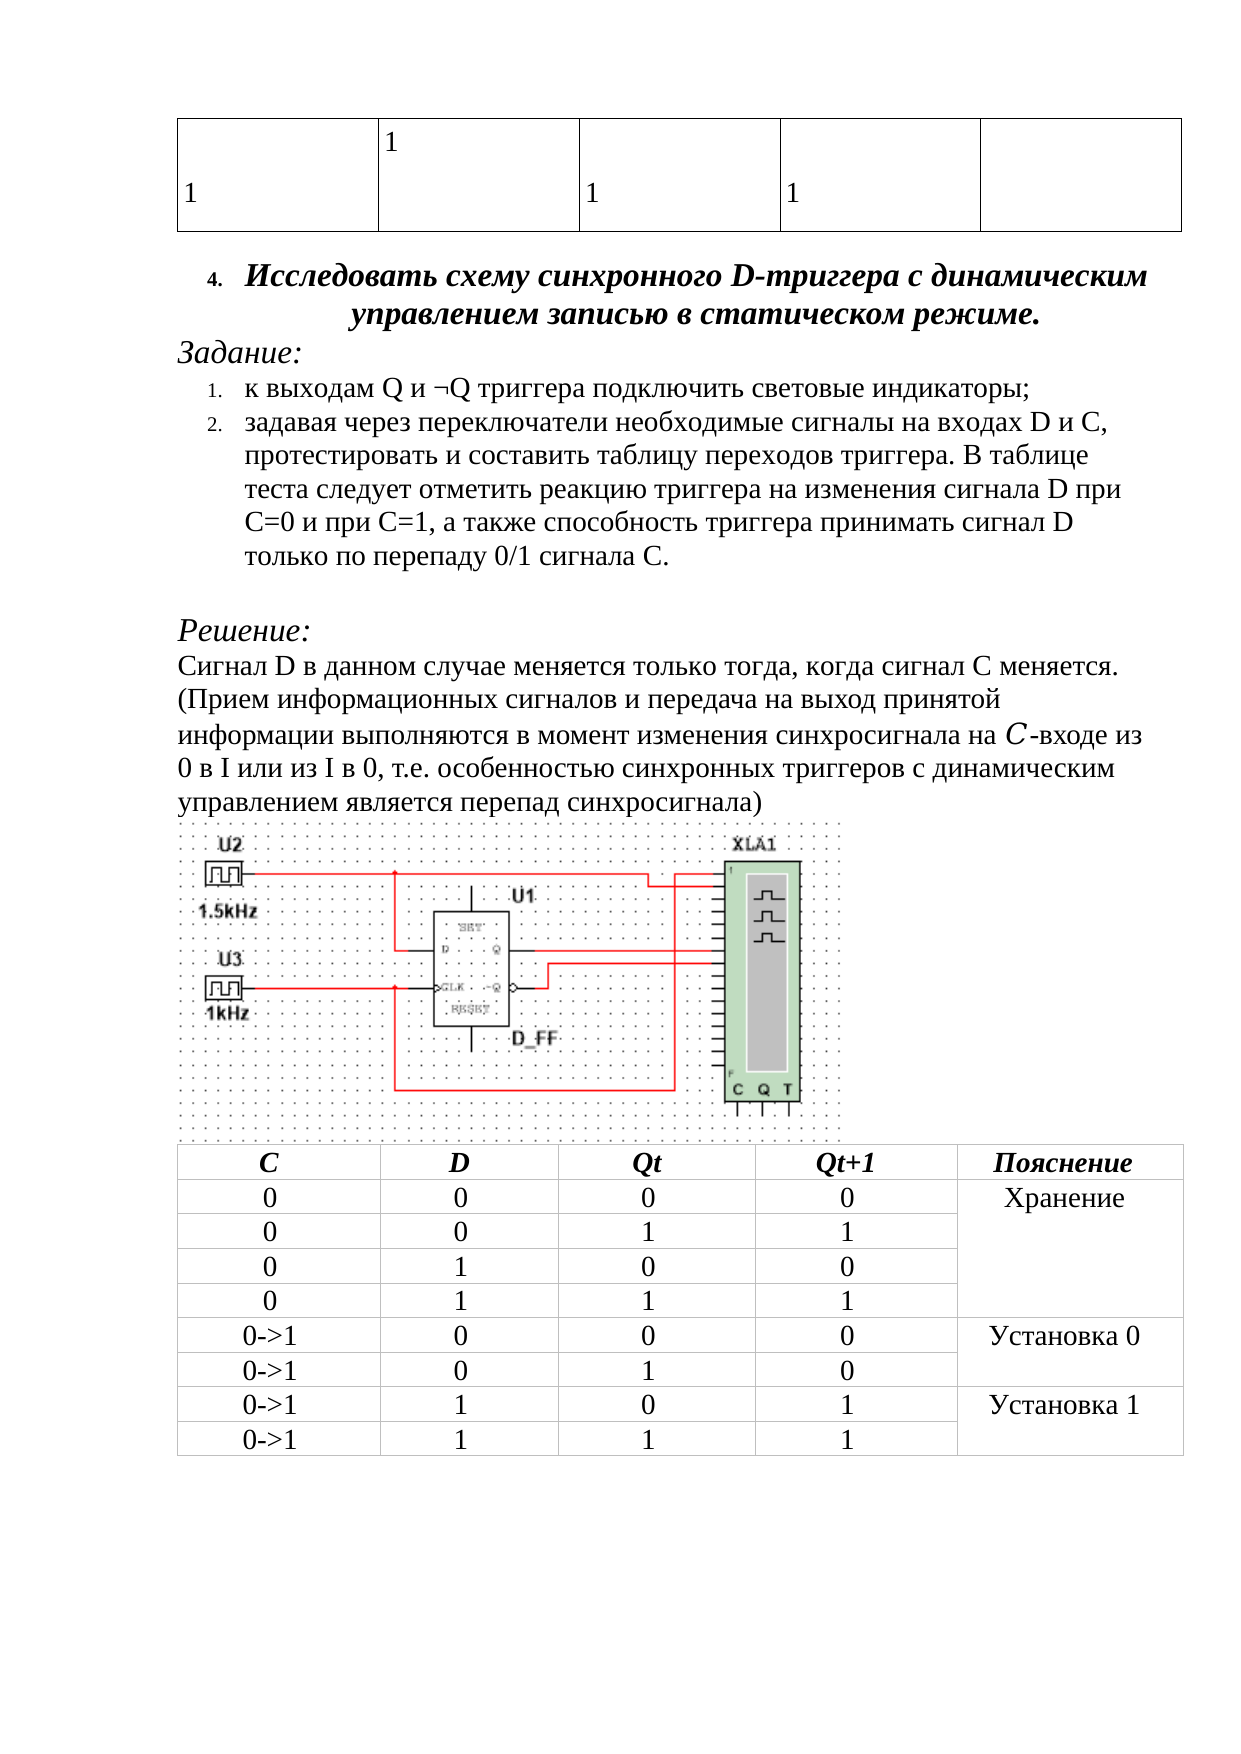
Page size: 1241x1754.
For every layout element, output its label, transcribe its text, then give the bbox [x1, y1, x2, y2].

table_cell 1 [559, 1422, 755, 1455]
table_cell 1 [178, 119, 378, 231]
table_cell 1 [580, 119, 780, 231]
table_cell 0 [756, 1180, 957, 1213]
table_cell 1 [559, 1284, 755, 1317]
text Сигнал D в данном случае меняется только тогда, когда сигнал C меняется. [177, 648, 1152, 682]
table_cell 0 [756, 1249, 957, 1282]
table_cell 0 [559, 1318, 755, 1352]
table_cell 0->1 [178, 1318, 380, 1352]
table_cell Установка 0 [958, 1318, 1183, 1386]
table_cell 1 [381, 1284, 558, 1317]
table_cell 0->1 [178, 1353, 380, 1386]
table_cell 0 [178, 1214, 380, 1248]
table_cell 0 [381, 1318, 558, 1352]
table_cell 0->1 [178, 1422, 380, 1455]
list к выходам Q и ¬Q триггера подключить световые индикаторы; [207, 370, 1152, 404]
table_cell 1 [756, 1214, 957, 1248]
table_cell 0 [381, 1214, 558, 1248]
text Решение: [177, 610, 1152, 648]
table_cell 1 [781, 119, 980, 231]
table_cell 0 [559, 1249, 755, 1282]
table_cell 1 [756, 1284, 957, 1317]
table_cell Установка 1 [958, 1387, 1183, 1455]
table_cell 1 [381, 1387, 558, 1421]
table_cell Хранение [958, 1180, 1183, 1317]
table_cell 1 [559, 1353, 755, 1386]
table_header Пояснение [958, 1145, 1183, 1179]
table_cell 0->1 [178, 1387, 380, 1421]
table_cell 1 [559, 1214, 755, 1248]
table_cell 0 [559, 1180, 755, 1213]
list Исследовать схему синхронного D-триггера с динамическим управлением записью в статическом режиме. [207, 255, 1152, 332]
table_cell 0 [381, 1180, 558, 1213]
table_cell 1 [379, 119, 579, 231]
table_cell 0 [559, 1387, 755, 1421]
table_cell 0 [756, 1353, 957, 1386]
table_cell 0 [178, 1249, 380, 1282]
table_cell 0 [178, 1284, 380, 1317]
table_cell 0 [381, 1353, 558, 1386]
table_cell 1 [756, 1387, 957, 1421]
table_header D [381, 1145, 558, 1179]
table_cell 1 [756, 1422, 957, 1455]
table_header С [178, 1145, 380, 1179]
table_cell 1 [381, 1422, 558, 1455]
list задавая через переключатели необходимые сигналы на входах D и C, протестировать и составить таблицу переходов триггера. В таблице теста следует отметить реакцию триггера на изменения сигнала D при С=0 и при С=1, а также способность триггера принимать сигнал D только по перепаду 0/1 сигнала С. [207, 404, 1152, 571]
table_header Qt [559, 1145, 755, 1179]
table_cell 0 [178, 1180, 380, 1213]
table_cell 0 [756, 1318, 957, 1352]
table_cell [981, 119, 1181, 231]
text Задание: [177, 332, 1152, 370]
table_cell 1 [381, 1249, 558, 1282]
text (Прием информационных сигналов и передача на выход принятой информации выполняются в момент изменения синхросигнала на 𝐶-входе из 0 в I или из I в 0, т.е. особенностью синхронных триггеров с динамическим управлением является перепад синхросигнала) [177, 682, 1152, 817]
table_header Qt+1 [756, 1145, 957, 1179]
